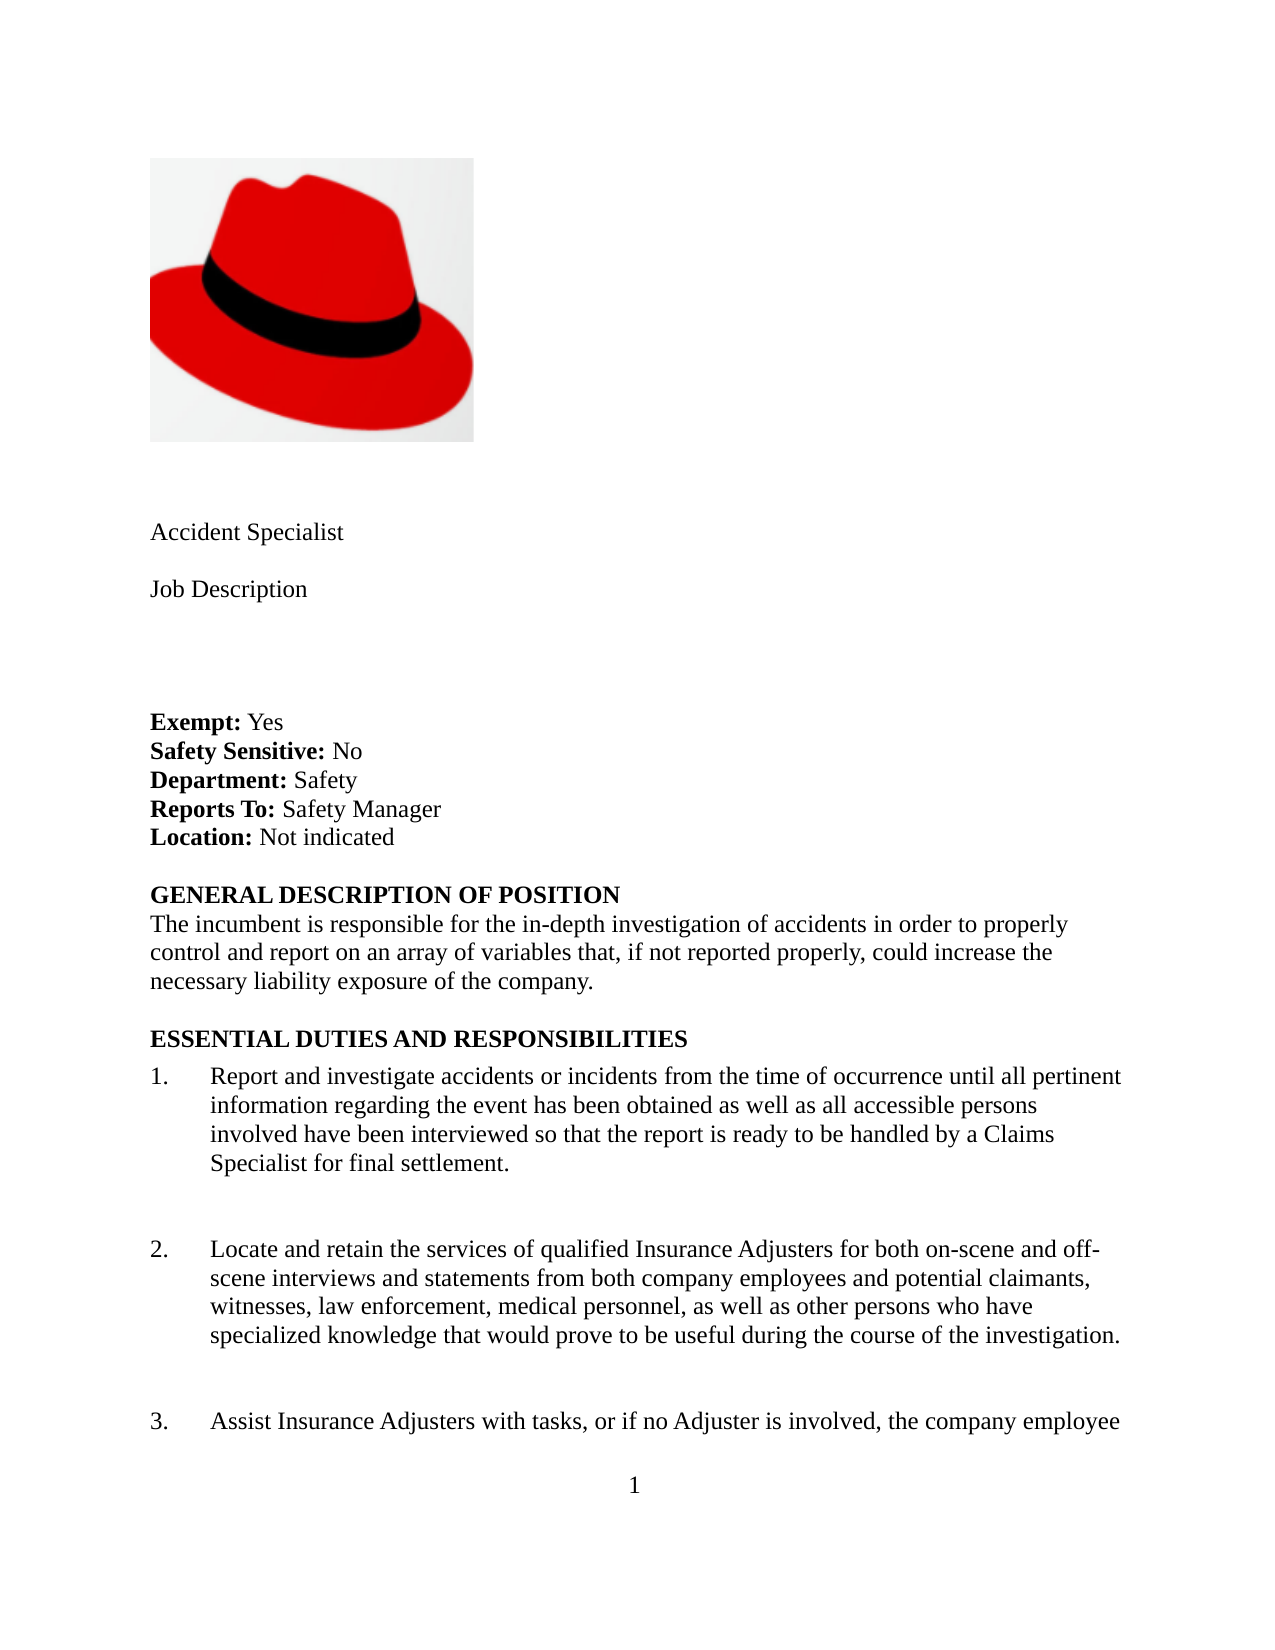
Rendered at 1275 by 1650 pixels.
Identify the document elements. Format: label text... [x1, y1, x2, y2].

picture [150, 158, 474, 442]
list Report and investigate accidents or incidents from the time of occurrence until all pertinent information regarding the event has been obtained as well as all accessible persons involved have been interviewed so that the report is ready to be handled by a Claims Specialist for final settlement. [150, 1061, 1125, 1234]
text Accident Specialist Job Description [150, 459, 1125, 603]
list Assist Insurance Adjusters with tasks, or if no Adjuster is involved, the company employee [150, 1406, 1125, 1435]
text Exempt: Yes Safety Sensitive: No Department: Safety Reports To: Safety Manager Location: Not indicated GENERAL DESCRIPTION OF POSITION The incumbent is responsible for the in-depth investigation of accidents in order to properly control and report on an array of variables that, if not reported properly, could increase the necessary liability exposure of the company. ESSENTIAL DUTIES AND RESPONSIBILITIES [150, 621, 1125, 1052]
list Locate and retain the services of qualified Insurance Adjusters for both on-scene and off-scene interviews and statements from both company employees and potential claimants, witnesses, law enforcement, medical personnel, as well as other persons who have specialized knowledge that would prove to be useful during the course of the investigation. [150, 1234, 1125, 1406]
